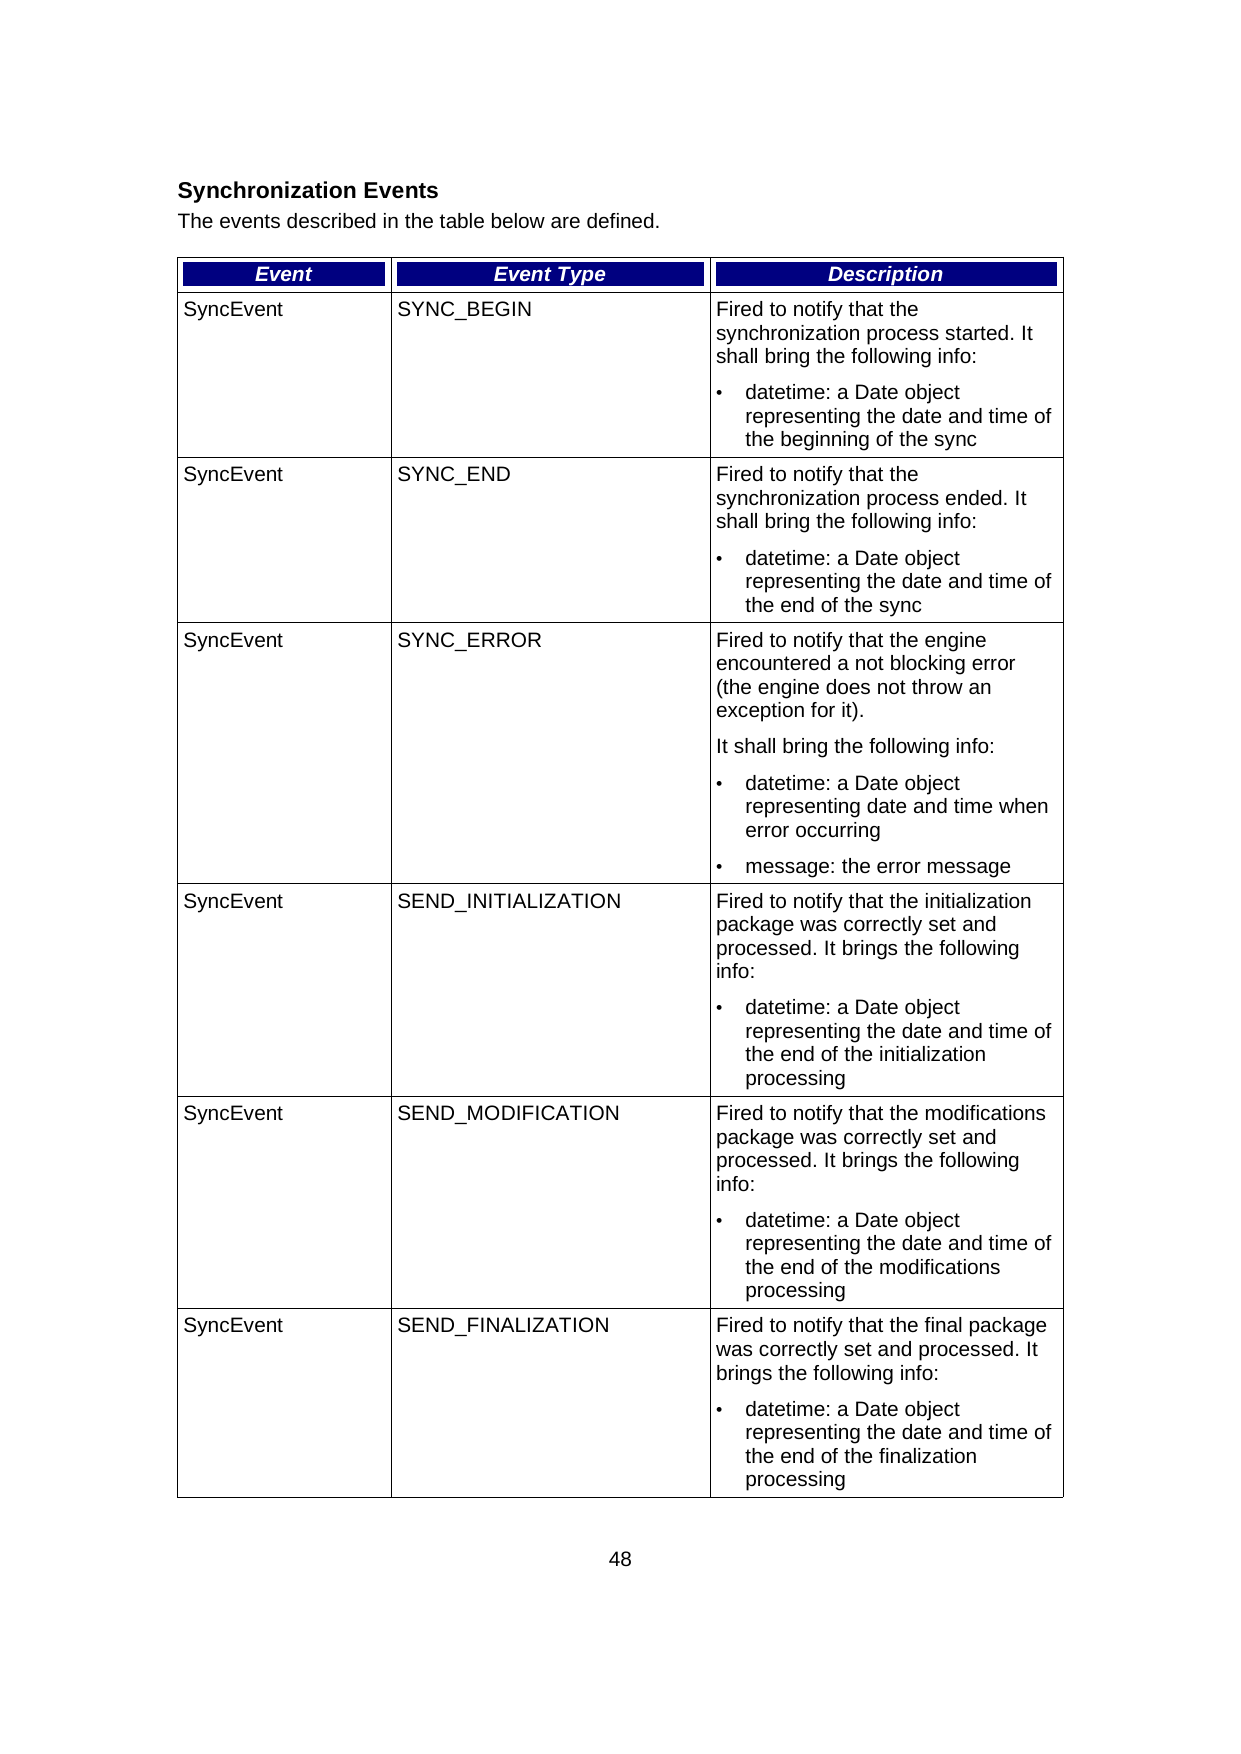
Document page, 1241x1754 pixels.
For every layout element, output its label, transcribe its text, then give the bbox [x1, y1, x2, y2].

table_header Event [178, 258, 391, 292]
table_cell Fired to notify that the initialization package was correctly set and processed. It brings the following info: datetime: a Date object representing the date and time of the end of the initialization processing [711, 884, 1063, 1096]
table_cell Fired to notify that the synchronization process started. It shall bring the following info: datetime: a Date object representing the date and time of the beginning of the sync [711, 293, 1063, 457]
table_cell SYNC_ERROR [392, 623, 710, 883]
table_cell Fired to notify that the synchronization process ended. It shall bring the following info: datetime: a Date object representing the date and time of the end of the sync [711, 458, 1063, 622]
table_cell Fired to notify that the engine encountered a not blocking error (the engine does not throw an exception for it). It shall bring the following info: datetime: a Date object representing date and time when error occurring message: the error message [711, 623, 1063, 883]
table_cell SyncEvent [178, 458, 391, 622]
text The events described in the table below are defined. [177, 209, 1063, 233]
table_header Description [711, 258, 1063, 292]
table_cell SEND_FINALIZATION [392, 1309, 710, 1497]
table_cell SyncEvent [178, 1309, 391, 1497]
table_cell SYNC_BEGIN [392, 293, 710, 457]
table_header Event Type [392, 258, 710, 292]
table_cell Fired to notify that the modifications package was correctly set and processed. It brings the following info: datetime: a Date object representing the date and time of the end of the modifications processing [711, 1097, 1063, 1308]
table_cell SyncEvent [178, 884, 391, 1096]
table_cell SyncEvent [178, 1097, 391, 1308]
table_cell Fired to notify that the final package was correctly set and processed. It brings the following info: datetime: a Date object representing the date and time of the end of the finalization processing [711, 1309, 1063, 1497]
table_cell SyncEvent [178, 293, 391, 457]
subtitle Synchronization Events [177, 177, 1063, 203]
table_cell SEND_MODIFICATION [392, 1097, 710, 1308]
table_cell SyncEvent [178, 623, 391, 883]
table_cell SEND_INITIALIZATION [392, 884, 710, 1096]
table_cell SYNC_END [392, 458, 710, 622]
